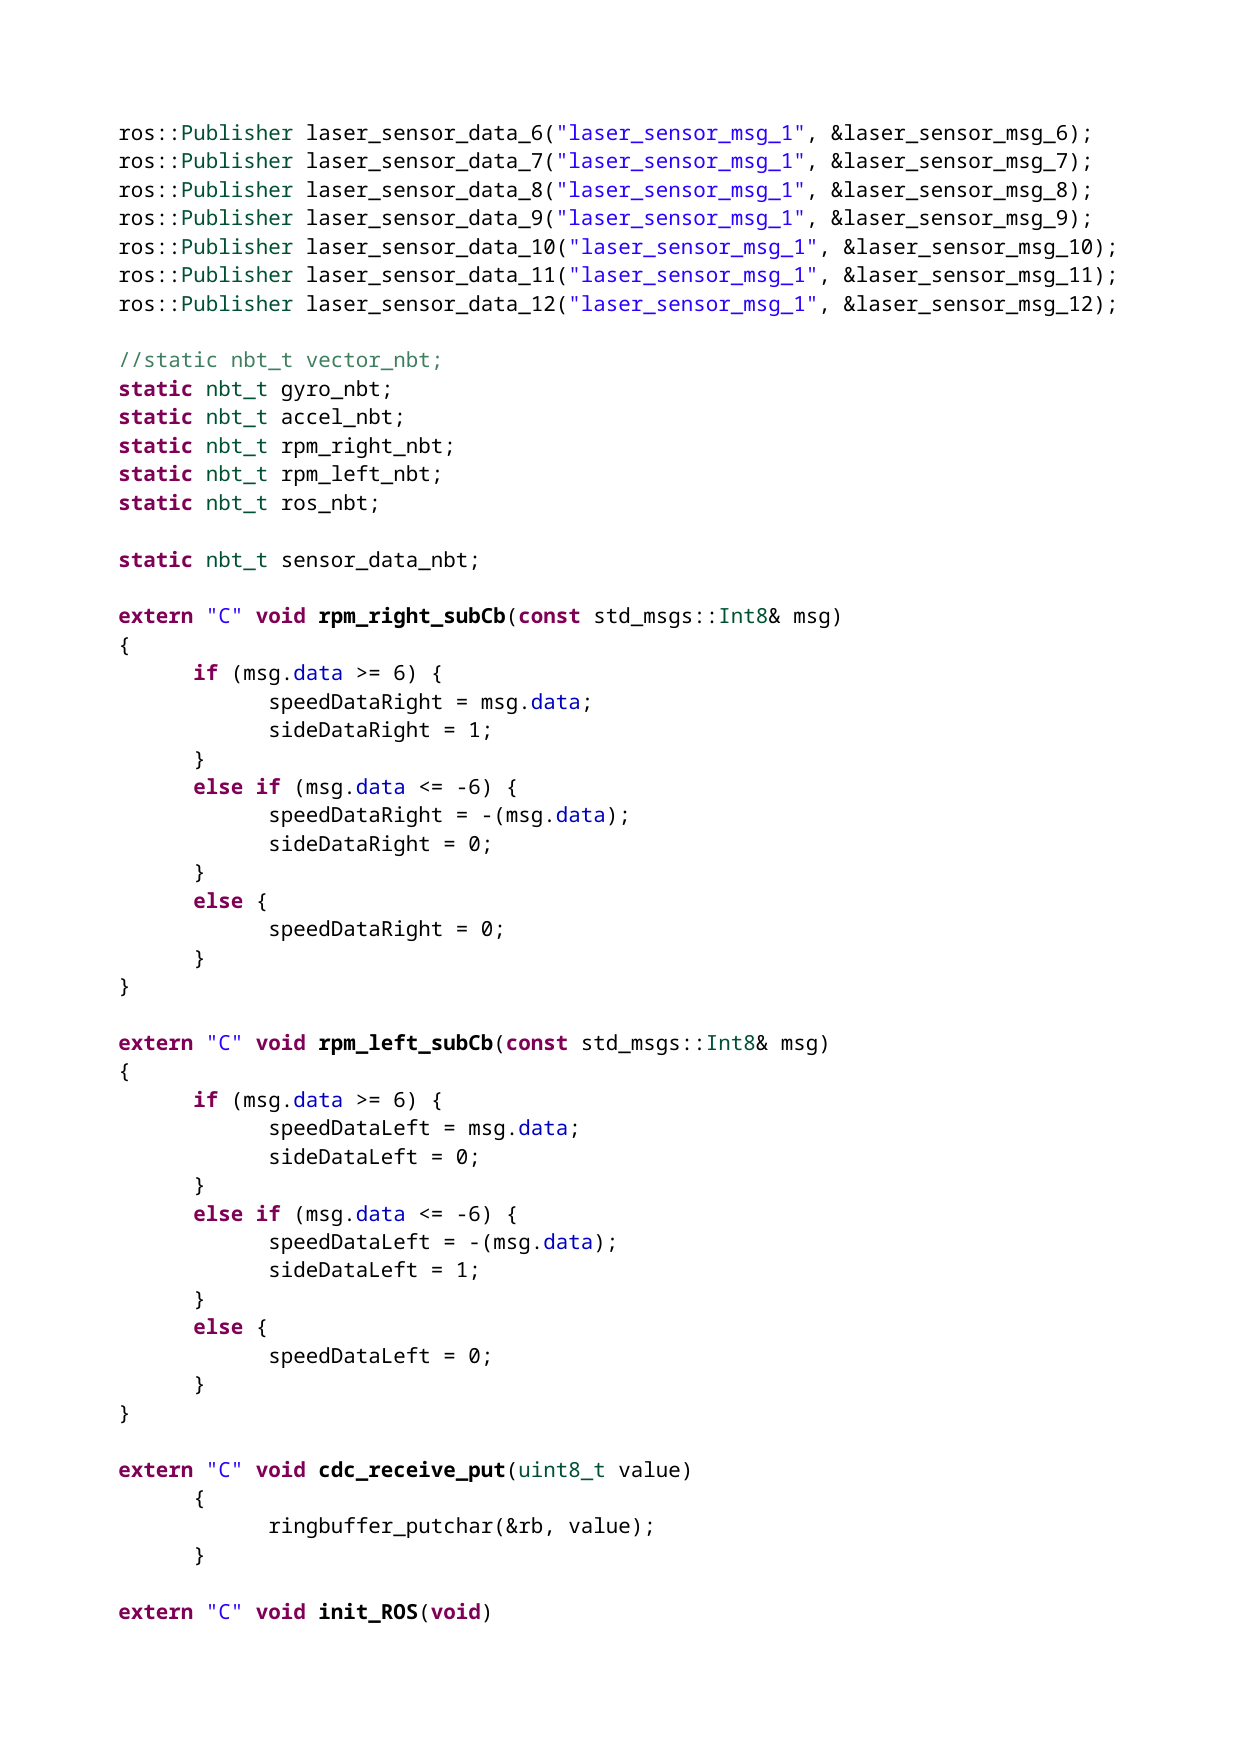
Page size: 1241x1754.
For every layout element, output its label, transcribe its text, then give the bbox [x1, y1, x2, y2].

text } [118, 1284, 1122, 1312]
text //static nbt_t vector_nbt; [118, 346, 1122, 374]
text else if (msg.data <= -6) { [118, 1199, 1122, 1227]
text speedDataRight = msg.data; [118, 687, 1122, 715]
text sideDataRight = 0; [118, 829, 1122, 857]
text else if (msg.data <= -6) { [118, 772, 1122, 801]
text if (msg.data >= 6) { [118, 1085, 1122, 1113]
text } [118, 857, 1122, 886]
text } [118, 943, 1122, 971]
text } [118, 744, 1122, 772]
text if (msg.data >= 6) { [118, 658, 1122, 687]
text static nbt_t ros_nbt; [118, 488, 1122, 516]
text { [118, 1483, 1122, 1512]
text sideDataLeft = 0; [118, 1142, 1122, 1170]
text } [118, 1369, 1122, 1398]
text speedDataLeft = 0; [118, 1341, 1122, 1369]
text speedDataLeft = -(msg.data); [118, 1227, 1122, 1256]
text static nbt_t sensor_data_nbt; [118, 545, 1122, 573]
text speedDataRight = 0; [118, 914, 1122, 943]
text extern "C" void cdc_receive_put(uint8_t value) [118, 1455, 1122, 1483]
text ros::Publisher laser_sensor_data_7("laser_sensor_msg_1", &laser_sensor_msg_7); [118, 147, 1122, 175]
text } [118, 1170, 1122, 1199]
text static nbt_t rpm_right_nbt; [118, 431, 1122, 459]
text { [118, 630, 1122, 658]
text sideDataLeft = 1; [118, 1256, 1122, 1284]
text } [118, 1398, 1122, 1426]
text speedDataRight = -(msg.data); [118, 801, 1122, 829]
text ros::Publisher laser_sensor_data_8("laser_sensor_msg_1", &laser_sensor_msg_8); [118, 175, 1122, 203]
text speedDataLeft = msg.data; [118, 1113, 1122, 1142]
text ros::Publisher laser_sensor_data_6("laser_sensor_msg_1", &laser_sensor_msg_6); [118, 118, 1122, 147]
text else { [118, 1312, 1122, 1341]
text { [118, 1057, 1122, 1085]
text static nbt_t gyro_nbt; [118, 374, 1122, 402]
text extern "C" void rpm_right_subCb(const std_msgs::Int8& msg) [118, 602, 1122, 630]
text extern "C" void init_ROS(void) [118, 1597, 1122, 1625]
text } [118, 1540, 1122, 1568]
text ros::Publisher laser_sensor_data_11("laser_sensor_msg_1", &laser_sensor_msg_11); [118, 260, 1122, 289]
text ros::Publisher laser_sensor_data_12("laser_sensor_msg_1", &laser_sensor_msg_12); [118, 289, 1122, 317]
text static nbt_t accel_nbt; [118, 402, 1122, 431]
text ros::Publisher laser_sensor_data_9("laser_sensor_msg_1", &laser_sensor_msg_9); [118, 203, 1122, 232]
text static nbt_t rpm_left_nbt; [118, 459, 1122, 488]
text extern "C" void rpm_left_subCb(const std_msgs::Int8& msg) [118, 1028, 1122, 1057]
text } [118, 971, 1122, 1000]
text else { [118, 886, 1122, 914]
text ros::Publisher laser_sensor_data_10("laser_sensor_msg_1", &laser_sensor_msg_10); [118, 232, 1122, 260]
text ringbuffer_putchar(&rb, value); [118, 1512, 1122, 1540]
text sideDataRight = 1; [118, 715, 1122, 744]
